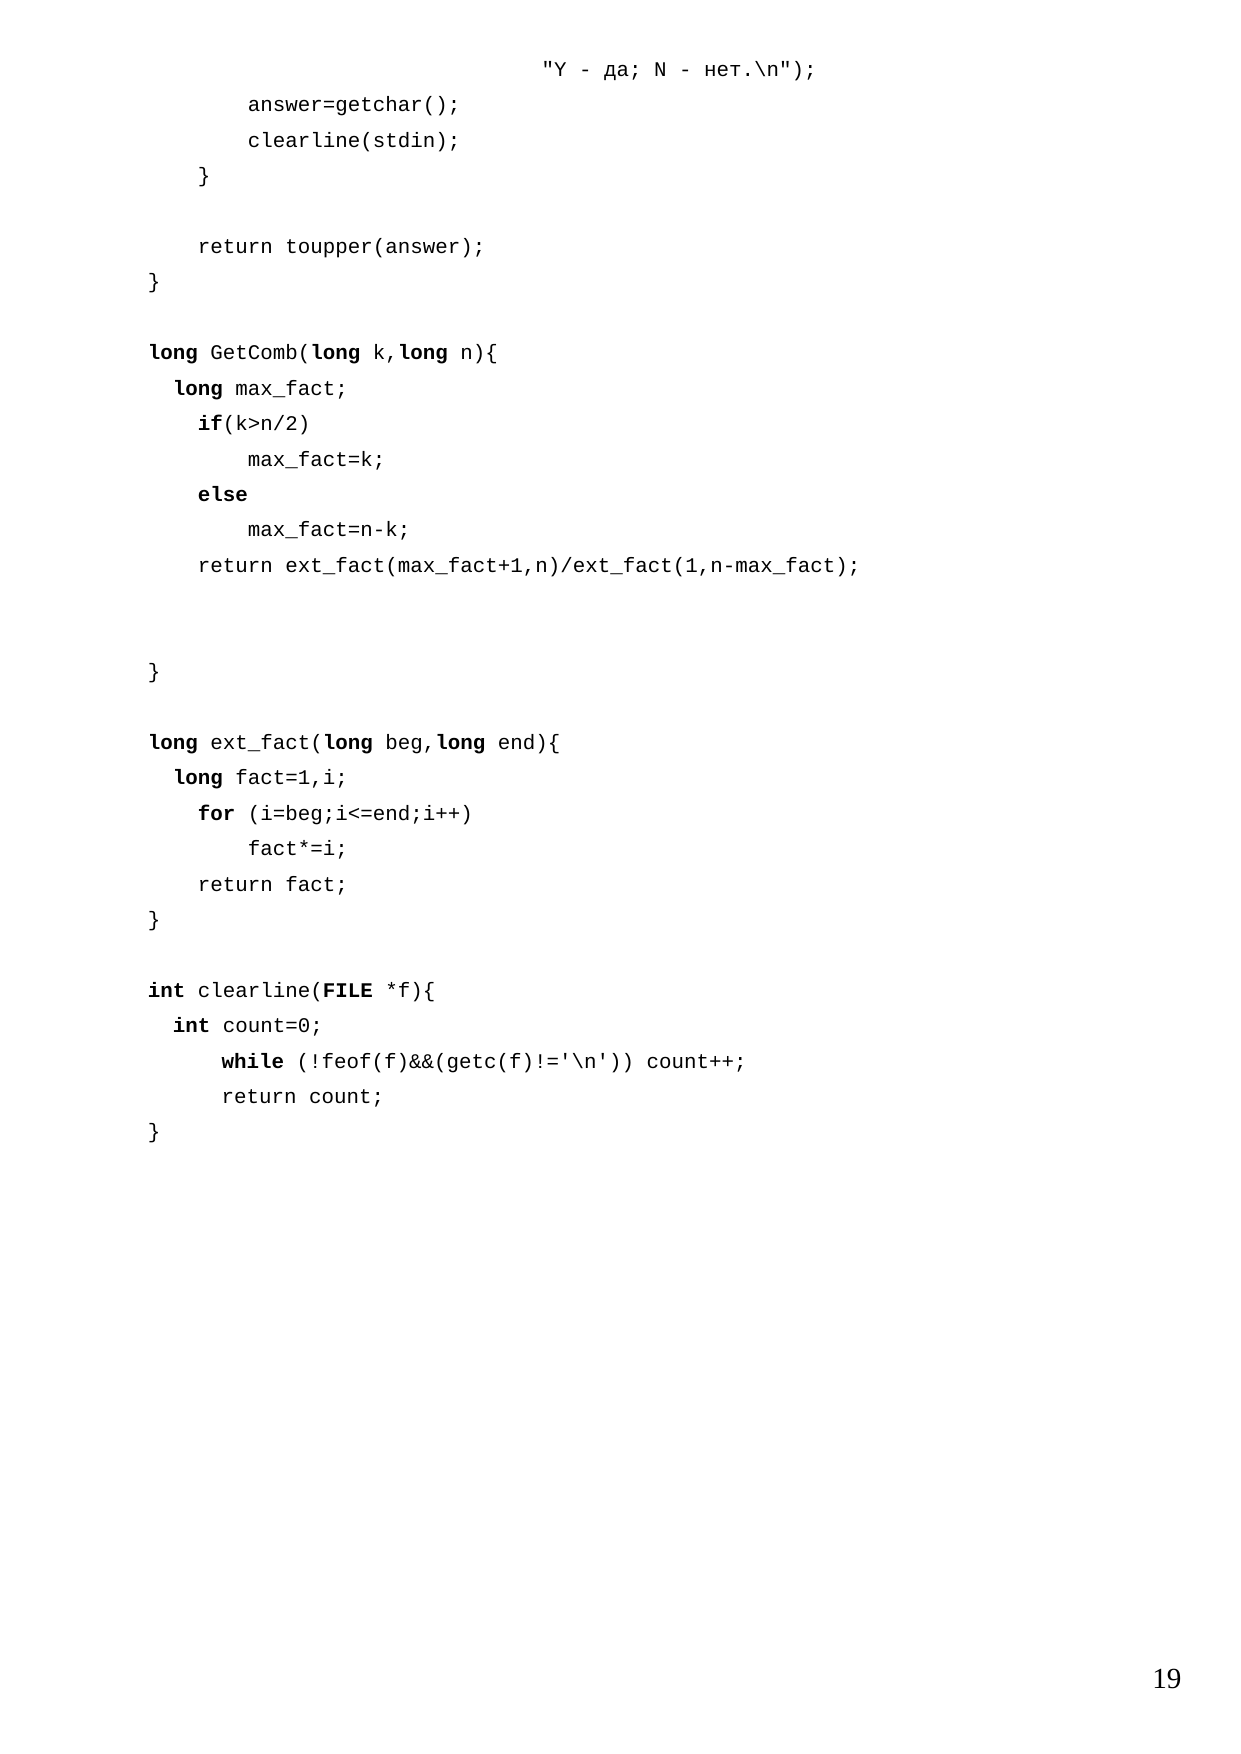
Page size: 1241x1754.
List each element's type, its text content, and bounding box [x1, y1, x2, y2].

text int count=0; [148, 1015, 1181, 1039]
text long max_fact; [148, 378, 1181, 401]
text answer=getchar(); [148, 94, 1181, 118]
text } [148, 909, 1181, 933]
text for (i=beg;i<=end;i++) [148, 803, 1181, 826]
text } [148, 661, 1181, 685]
text return fact; [148, 874, 1181, 897]
text return toupper(answer); [148, 236, 1181, 260]
text else [148, 484, 1181, 508]
text "Y - да; N - нет.\n"); [148, 59, 1181, 83]
text long GetComb(long k,long n){ [148, 342, 1181, 366]
text } [148, 165, 1181, 189]
text while (!feof(f)&&(getc(f)!='\n')) count++; [148, 1051, 1181, 1074]
text max_fact=n-k; [148, 519, 1181, 543]
text } [148, 272, 1181, 295]
text clearline(stdin); [148, 130, 1181, 153]
text return ext_fact(max_fact+1,n)/ext_fact(1,n-max_fact); [148, 555, 1181, 578]
text max_fact=k; [148, 449, 1181, 472]
text int clearline(FILE *f){ [148, 980, 1181, 1003]
text long ext_fact(long beg,long end){ [148, 732, 1181, 756]
text fact*=i; [148, 838, 1181, 862]
text if(k>n/2) [148, 413, 1181, 437]
text } [148, 1122, 1181, 1145]
text return count; [148, 1086, 1181, 1110]
text long fact=1,i; [148, 767, 1181, 791]
